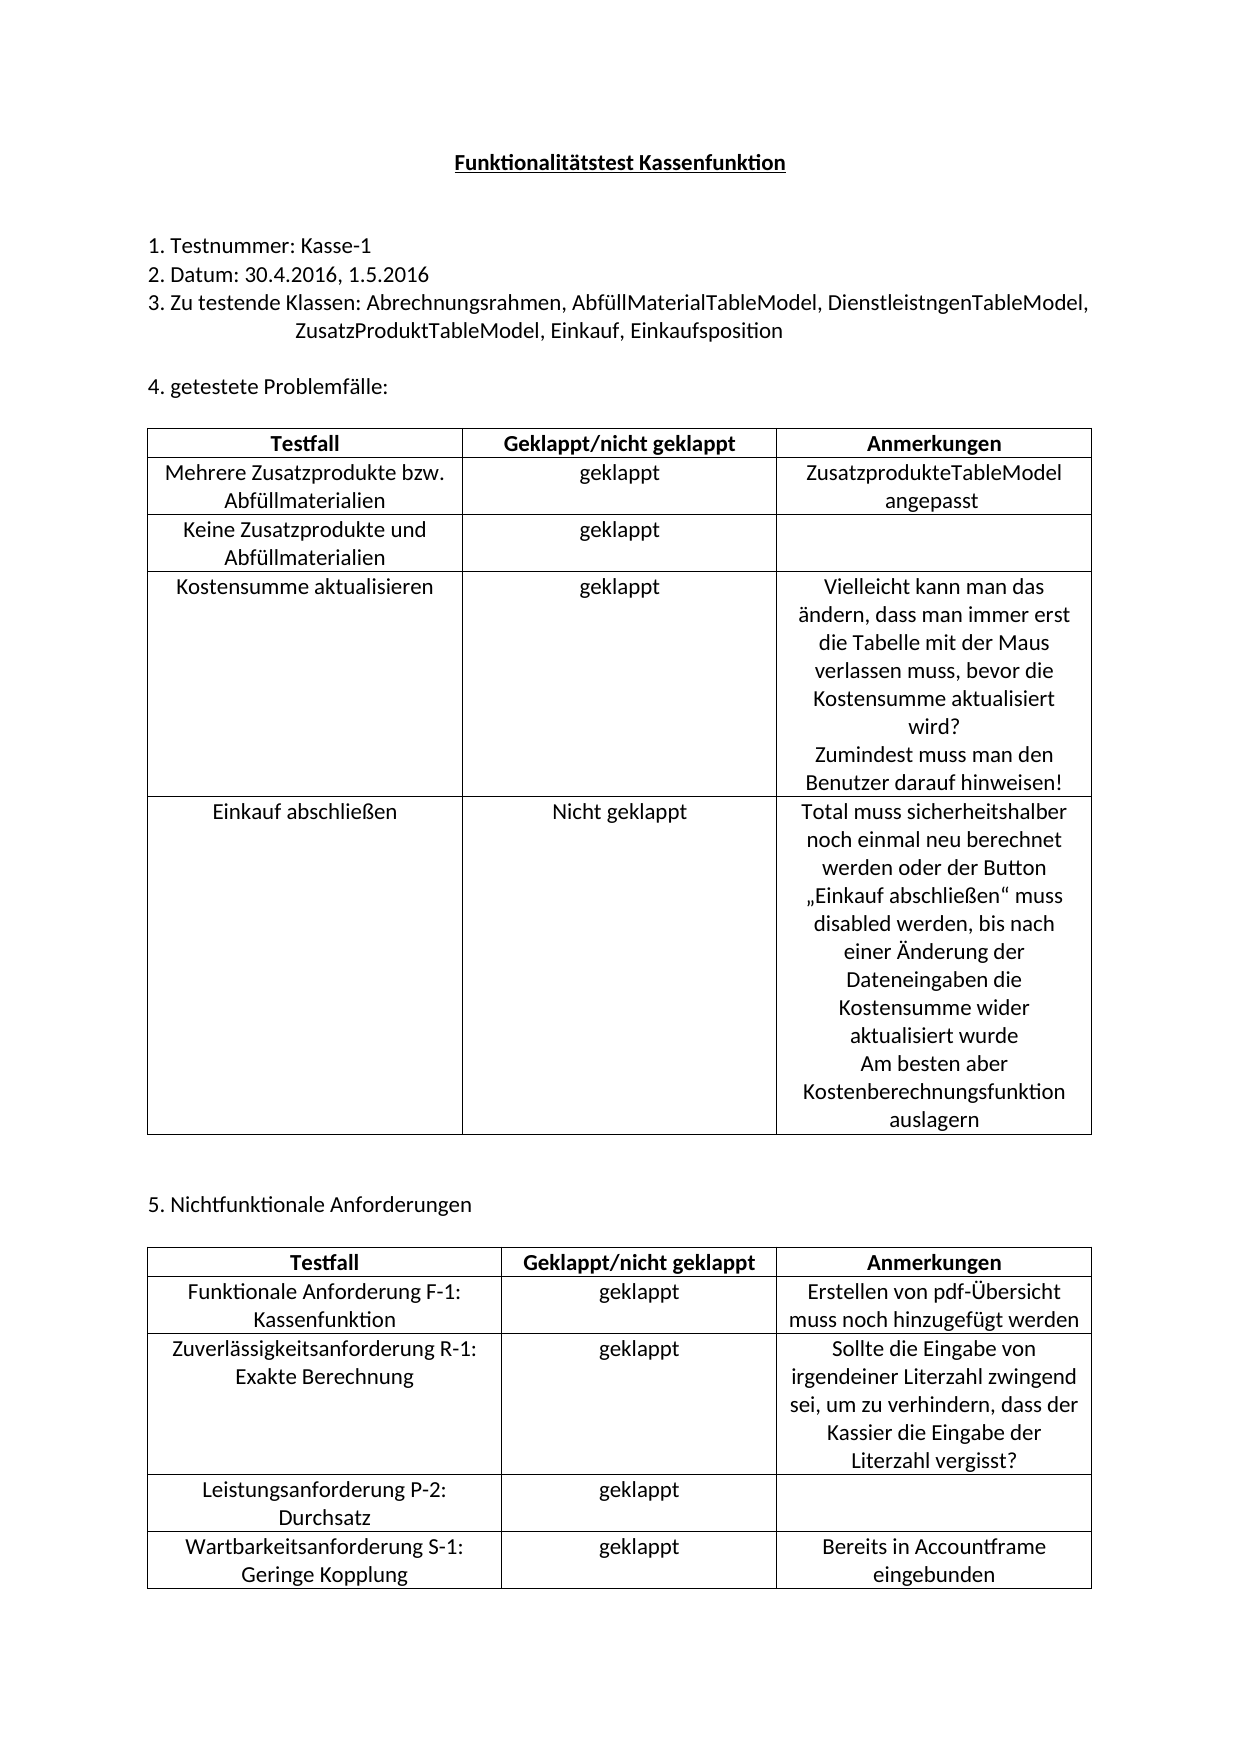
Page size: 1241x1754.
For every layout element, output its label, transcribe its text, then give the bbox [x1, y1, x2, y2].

table_cell Bereits in Accountframe eingebunden [777, 1532, 1091, 1588]
table_cell Total muss sicherheitshalber noch einmal neu berechnet werden oder der Button „Einkauf abschließen“ muss disabled werden, bis nach einer Änderung der Dateneingaben die Kostensumme wider aktualisiert wurde Am besten aber Kostenberechnungsfunktion auslagern [777, 797, 1091, 1133]
text Funktionalitätstest Kassenfunktion [148, 148, 1093, 176]
table_cell [777, 515, 1091, 571]
table_cell geklappt [502, 1334, 776, 1474]
table_cell Mehrere Zusatzprodukte bzw. Abfüllmaterialien [148, 458, 462, 514]
table_cell ZusatzprodukteTableModel angepasst [777, 458, 1091, 514]
table_cell Sollte die Eingabe von irgendeiner Literzahl zwingend sei, um zu verhindern, dass der Kassier die Eingabe der Literzahl vergisst? [777, 1334, 1091, 1474]
table_cell Einkauf abschließen [148, 797, 462, 1133]
table_cell geklappt [502, 1277, 776, 1333]
table_cell geklappt [463, 458, 776, 514]
table_cell Leistungsanforderung P-2: Durchsatz [148, 1475, 501, 1531]
text 5. Nichtfunktionale Anforderungen [148, 1191, 1093, 1219]
text 1. Testnummer: Kasse-1 [148, 232, 1093, 260]
table_cell Nicht geklappt [463, 797, 776, 1133]
table_header Testfall [148, 1248, 501, 1276]
text 4. getestete Problemfälle: [148, 372, 1093, 400]
table_cell geklappt [463, 515, 776, 571]
table_header Geklappt/nicht geklappt [463, 429, 776, 457]
text 3. Zu testende Klassen: Abrechnungsrahmen, AbfüllMaterialTableModel, DienstleistngenTableModel, ZusatzProduktTableModel, Einkauf, Einkaufsposition [148, 288, 1093, 344]
table_cell Zuverlässigkeitsanforderung R-1: Exakte Berechnung [148, 1334, 501, 1474]
table_cell Vielleicht kann man das ändern, dass man immer erst die Tabelle mit der Maus verlassen muss, bevor die Kostensumme aktualisiert wird? Zumindest muss man den Benutzer darauf hinweisen! [777, 572, 1091, 796]
table_cell Erstellen von pdf-Übersicht muss noch hinzugefügt werden [777, 1277, 1091, 1333]
table_cell Kostensumme aktualisieren [148, 572, 462, 796]
table_cell [777, 1475, 1091, 1531]
table_cell Keine Zusatzprodukte und Abfüllmaterialien [148, 515, 462, 571]
table_header Geklappt/nicht geklappt [502, 1248, 776, 1276]
table_cell geklappt [502, 1532, 776, 1588]
table_cell geklappt [463, 572, 776, 796]
table_cell geklappt [502, 1475, 776, 1531]
table_header Anmerkungen [777, 1248, 1091, 1276]
table_cell Funktionale Anforderung F-1: Kassenfunktion [148, 1277, 501, 1333]
table_header Testfall [148, 429, 462, 457]
table_header Anmerkungen [777, 429, 1091, 457]
table_cell Wartbarkeitsanforderung S-1: Geringe Kopplung [148, 1532, 501, 1588]
text 2. Datum: 30.4.2016, 1.5.2016 [148, 260, 1093, 288]
